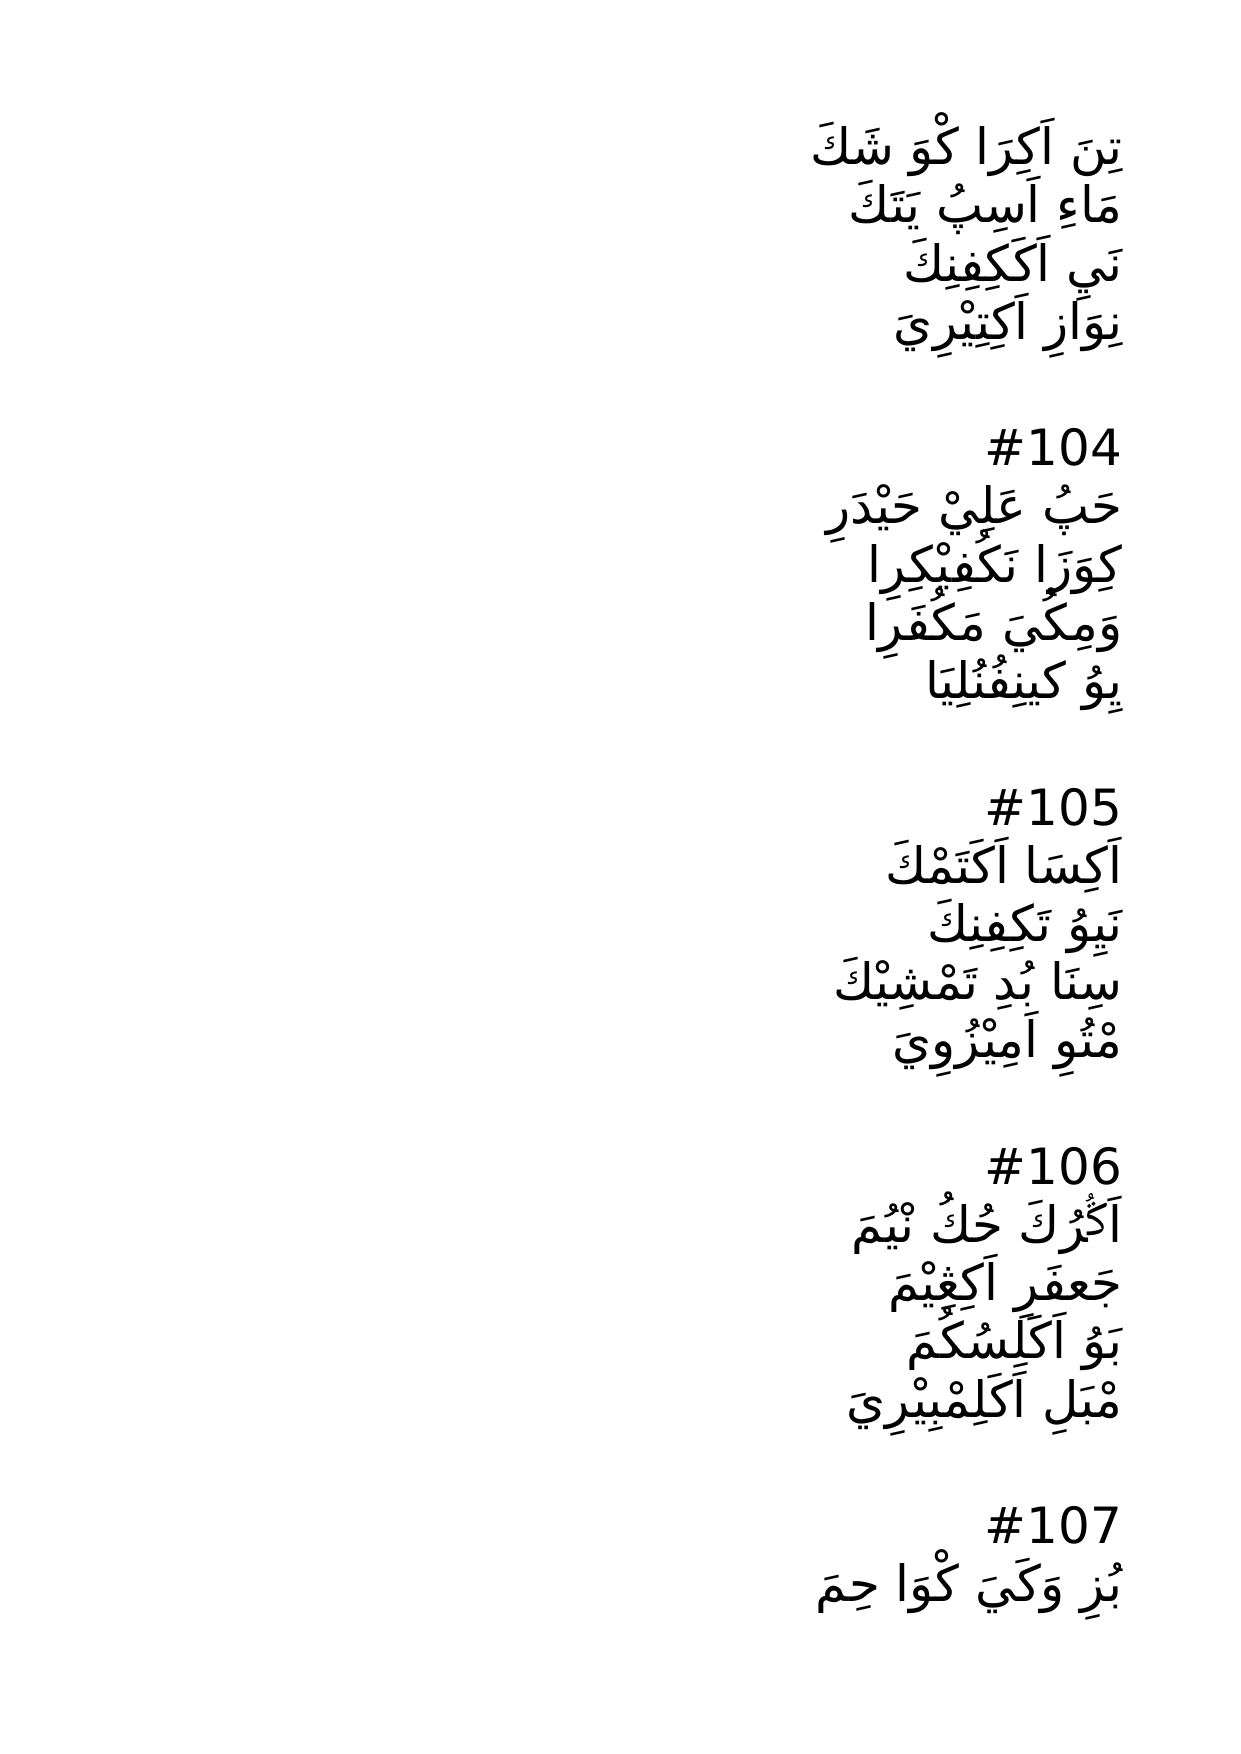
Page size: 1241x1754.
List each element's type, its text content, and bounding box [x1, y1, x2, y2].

text #106 [118, 1138, 1122, 1196]
text نَيِ اَكَكِفِنِكَ [118, 234, 1122, 293]
text يِوُ كينِفُنُلِيَا [118, 652, 1122, 710]
text مَاءِ اَسِپُ يَتَكَ [118, 176, 1122, 234]
text كِوَزَا نَكُفِيْكِرِا [118, 536, 1122, 594]
text وَمِكُيَ مَكُفَرِا [118, 594, 1122, 652]
text #105 [118, 778, 1122, 837]
text نِوَازِ اَكِتِيْرِيَ [118, 293, 1122, 351]
text بُزِ وَكَيَ كْوَا حِمَ [118, 1555, 1122, 1613]
text اَػُرُكَ حُكُ نْيُمَ [118, 1196, 1122, 1254]
text تِنَ اَكِرَا كْوَ شَكَ [118, 118, 1122, 176]
text #104 [118, 419, 1122, 477]
text نَيِوُ تَكِفِنِكَ [118, 895, 1122, 953]
text سِنَا بُدِ تَمْشِيْكَ [118, 953, 1122, 1011]
text بَوُ اَكَلِسُكُمَ [118, 1312, 1122, 1371]
text جَعفَرِ اَكِڠِيْمَ [118, 1254, 1122, 1312]
text مْتُوِ اَمِيْزُوِيَ [118, 1011, 1122, 1069]
text حَپُ عَلِيْ حَيْدَرِ [118, 477, 1122, 536]
text #107 [118, 1497, 1122, 1555]
text اَكِسَا اَكَتَمْكَ [118, 837, 1122, 895]
text مْبَلِ اَكَلِمْبِيْرِيَ [118, 1371, 1122, 1429]
